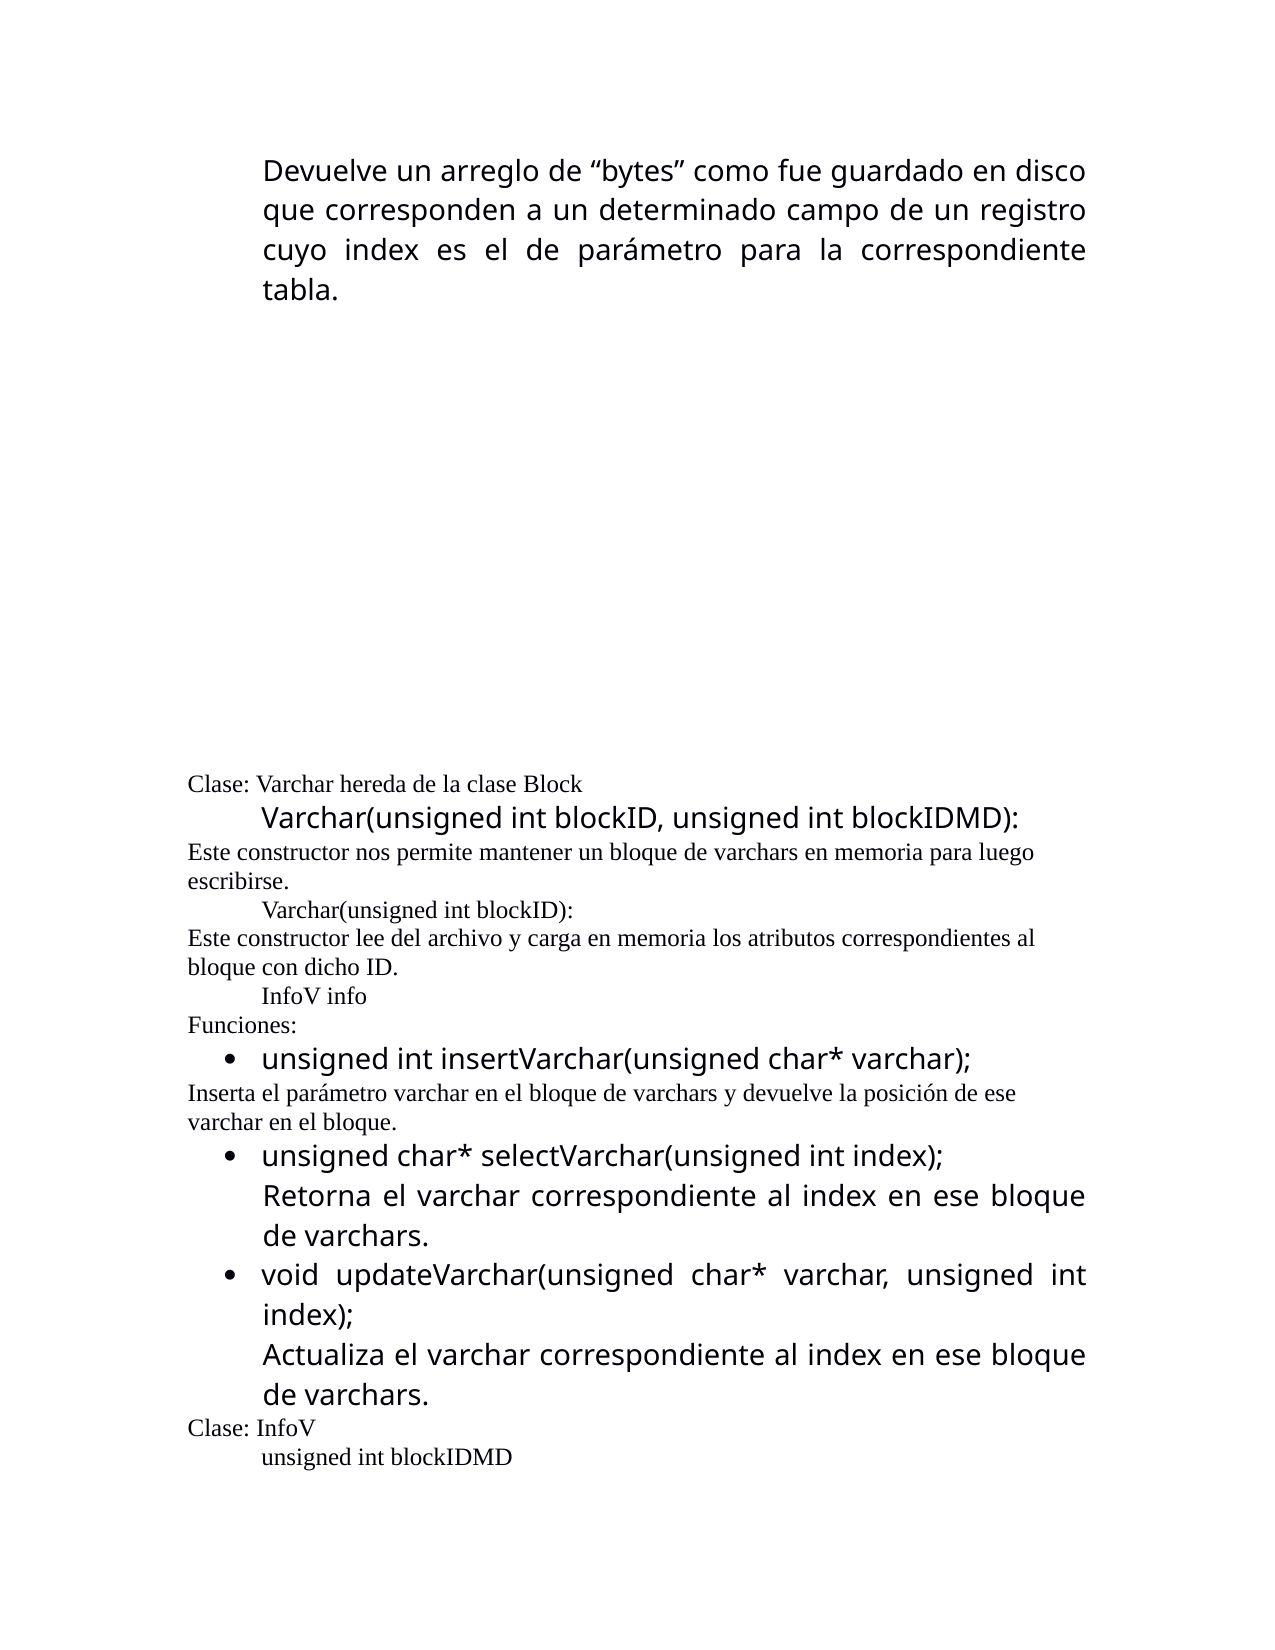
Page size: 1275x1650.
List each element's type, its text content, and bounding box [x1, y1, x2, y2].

list unsigned char* selectVarchar(unsigned int index); [225, 1136, 1087, 1175]
text Clase: Varchar hereda de la clase Block [187, 769, 1087, 797]
list unsigned int insertVarchar(unsigned char* varchar); [225, 1038, 1087, 1078]
list void updateVarchar(unsigned char* varchar, unsigned int index); [225, 1255, 1087, 1334]
text Varchar(unsigned int blockID): [187, 895, 1087, 923]
list Retorna el varchar correspondiente al index en ese bloque de varchars. [262, 1175, 1087, 1255]
text Funciones: [187, 1010, 1087, 1038]
text Clase: InfoV [187, 1413, 1087, 1442]
text Varchar(unsigned int blockID, unsigned int blockIDMD): [187, 797, 1087, 837]
text Inserta el parámetro varchar en el bloque de varchars y devuelve la posición de ese varchar en el bloque. [187, 1078, 1087, 1136]
list Devuelve un arreglo de “bytes” como fue guardado en disco que corresponden a un determinado campo de un registro cuyo index es el de parámetro para la correspondiente tabla. [262, 150, 1087, 309]
list Actualiza el varchar correspondiente al index en ese bloque de varchars. [262, 1334, 1087, 1413]
text Este constructor nos permite mantener un bloque de varchars en memoria para luego escribirse. [187, 837, 1087, 895]
text unsigned int blockIDMD [187, 1442, 1087, 1471]
text InfoV info [187, 981, 1087, 1010]
text Este constructor lee del archivo y carga en memoria los atributos correspondientes al bloque con dicho ID. [187, 923, 1087, 981]
